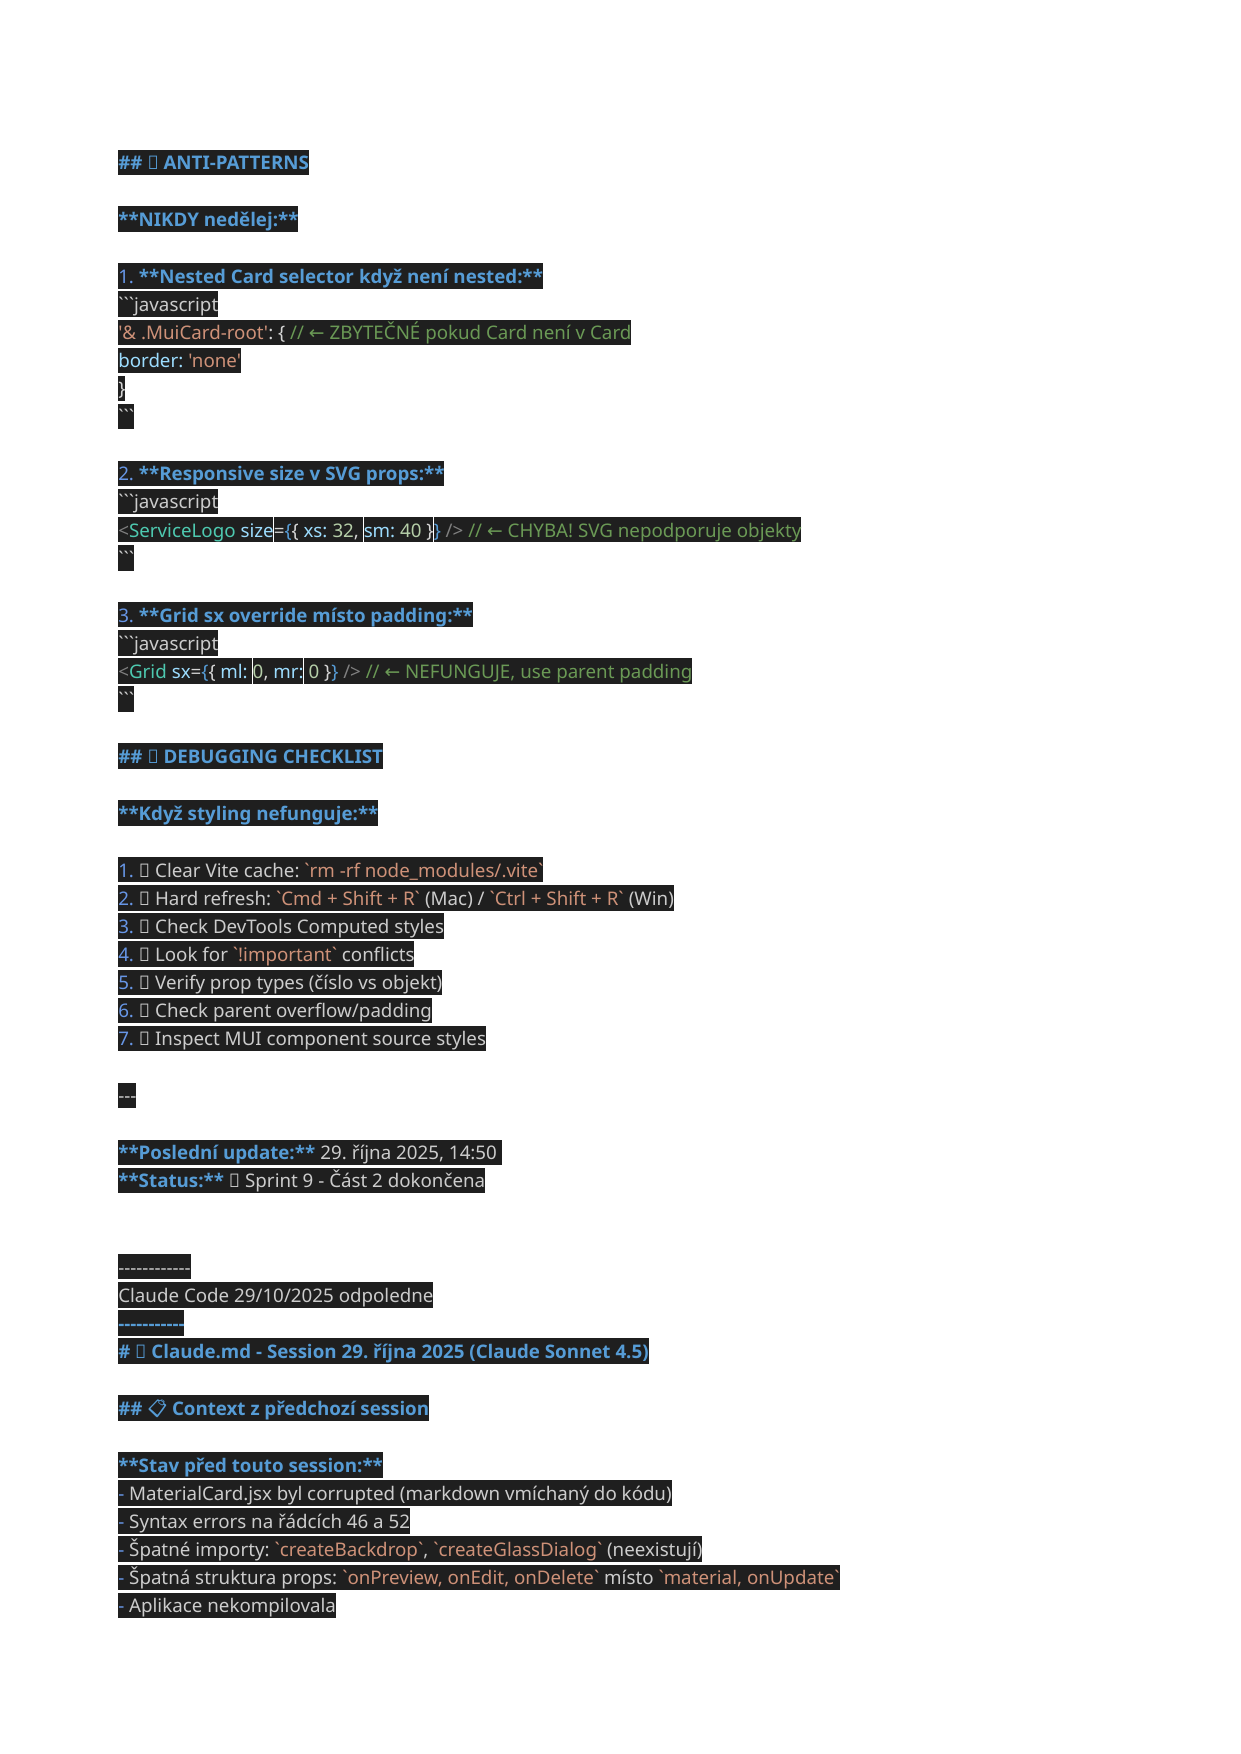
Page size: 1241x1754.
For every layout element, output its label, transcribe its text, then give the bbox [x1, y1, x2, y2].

text 7. ✅ Inspect MUI component source styles [118, 1023, 1122, 1051]
text 6. ✅ Check parent overflow/padding [118, 995, 1122, 1023]
text --- [118, 1080, 1122, 1108]
text 4. ✅ Look for `!important` conflicts [118, 939, 1122, 967]
text ------------ [118, 1251, 1122, 1279]
text 3. ✅ Check DevTools Computed styles [118, 911, 1122, 939]
text <Grid sx={{ ml: 0, mr: 0 }} /> // ← NEFUNGUJE, use parent padding [118, 656, 1122, 684]
text ``` [118, 684, 1122, 712]
text ----------- [118, 1308, 1122, 1336]
text '& .MuiCard-root': { // ← ZBYTEČNÉ pokud Card není v Card [118, 317, 1122, 345]
text ``` [118, 542, 1122, 571]
text ## 📋 Context z předchozí session [118, 1393, 1122, 1421]
text - MaterialCard.jsx byl corrupted (markdown vmíchaný do kódu) [118, 1478, 1122, 1506]
text } [118, 373, 1122, 401]
text 3. **Grid sx override místo padding:** [118, 599, 1122, 627]
text ``` [118, 401, 1122, 429]
text ```javascript [118, 627, 1122, 656]
text border: 'none' [118, 345, 1122, 373]
text - Aplikace nekompilovala [118, 1590, 1122, 1618]
text **Když styling nefunguje:** [118, 797, 1122, 826]
text - Špatná struktura props: `onPreview, onEdit, onDelete` místo `material, onUpdate` [118, 1562, 1122, 1590]
text ```javascript [118, 289, 1122, 317]
text 1. **Nested Card selector když není nested:** [118, 261, 1122, 289]
text ## 🚫 ANTI-PATTERNS [118, 147, 1122, 175]
text # 🤖 Claude.md - Session 29. října 2025 (Claude Sonnet 4.5) [118, 1336, 1122, 1364]
text **Status:** ✅ Sprint 9 - Část 2 dokončena [118, 1165, 1122, 1193]
text ## 🐛 DEBUGGING CHECKLIST [118, 741, 1122, 769]
text - Syntax errors na řádcích 46 a 52 [118, 1506, 1122, 1534]
text 1. ✅ Clear Vite cache: `rm -rf node_modules/.vite` [118, 854, 1122, 882]
text 2. ✅ Hard refresh: `Cmd + Shift + R` (Mac) / `Ctrl + Shift + R` (Win) [118, 882, 1122, 911]
text 5. ✅ Verify prop types (číslo vs objekt) [118, 967, 1122, 995]
text ```javascript [118, 486, 1122, 514]
text Claude Code 29/10/2025 odpoledne [118, 1279, 1122, 1308]
text <ServiceLogo size={{ xs: 32, sm: 40 }} /> // ← CHYBA! SVG nepodporuje objekty [118, 514, 1122, 542]
text **Stav před touto session:** [118, 1449, 1122, 1478]
text 2. **Responsive size v SVG props:** [118, 458, 1122, 486]
text - Špatné importy: `createBackdrop`, `createGlassDialog` (neexistují) [118, 1534, 1122, 1562]
text **Poslední update:** 29. října 2025, 14:50 [118, 1137, 1122, 1165]
text **NIKDY nedělej:** [118, 204, 1122, 232]
